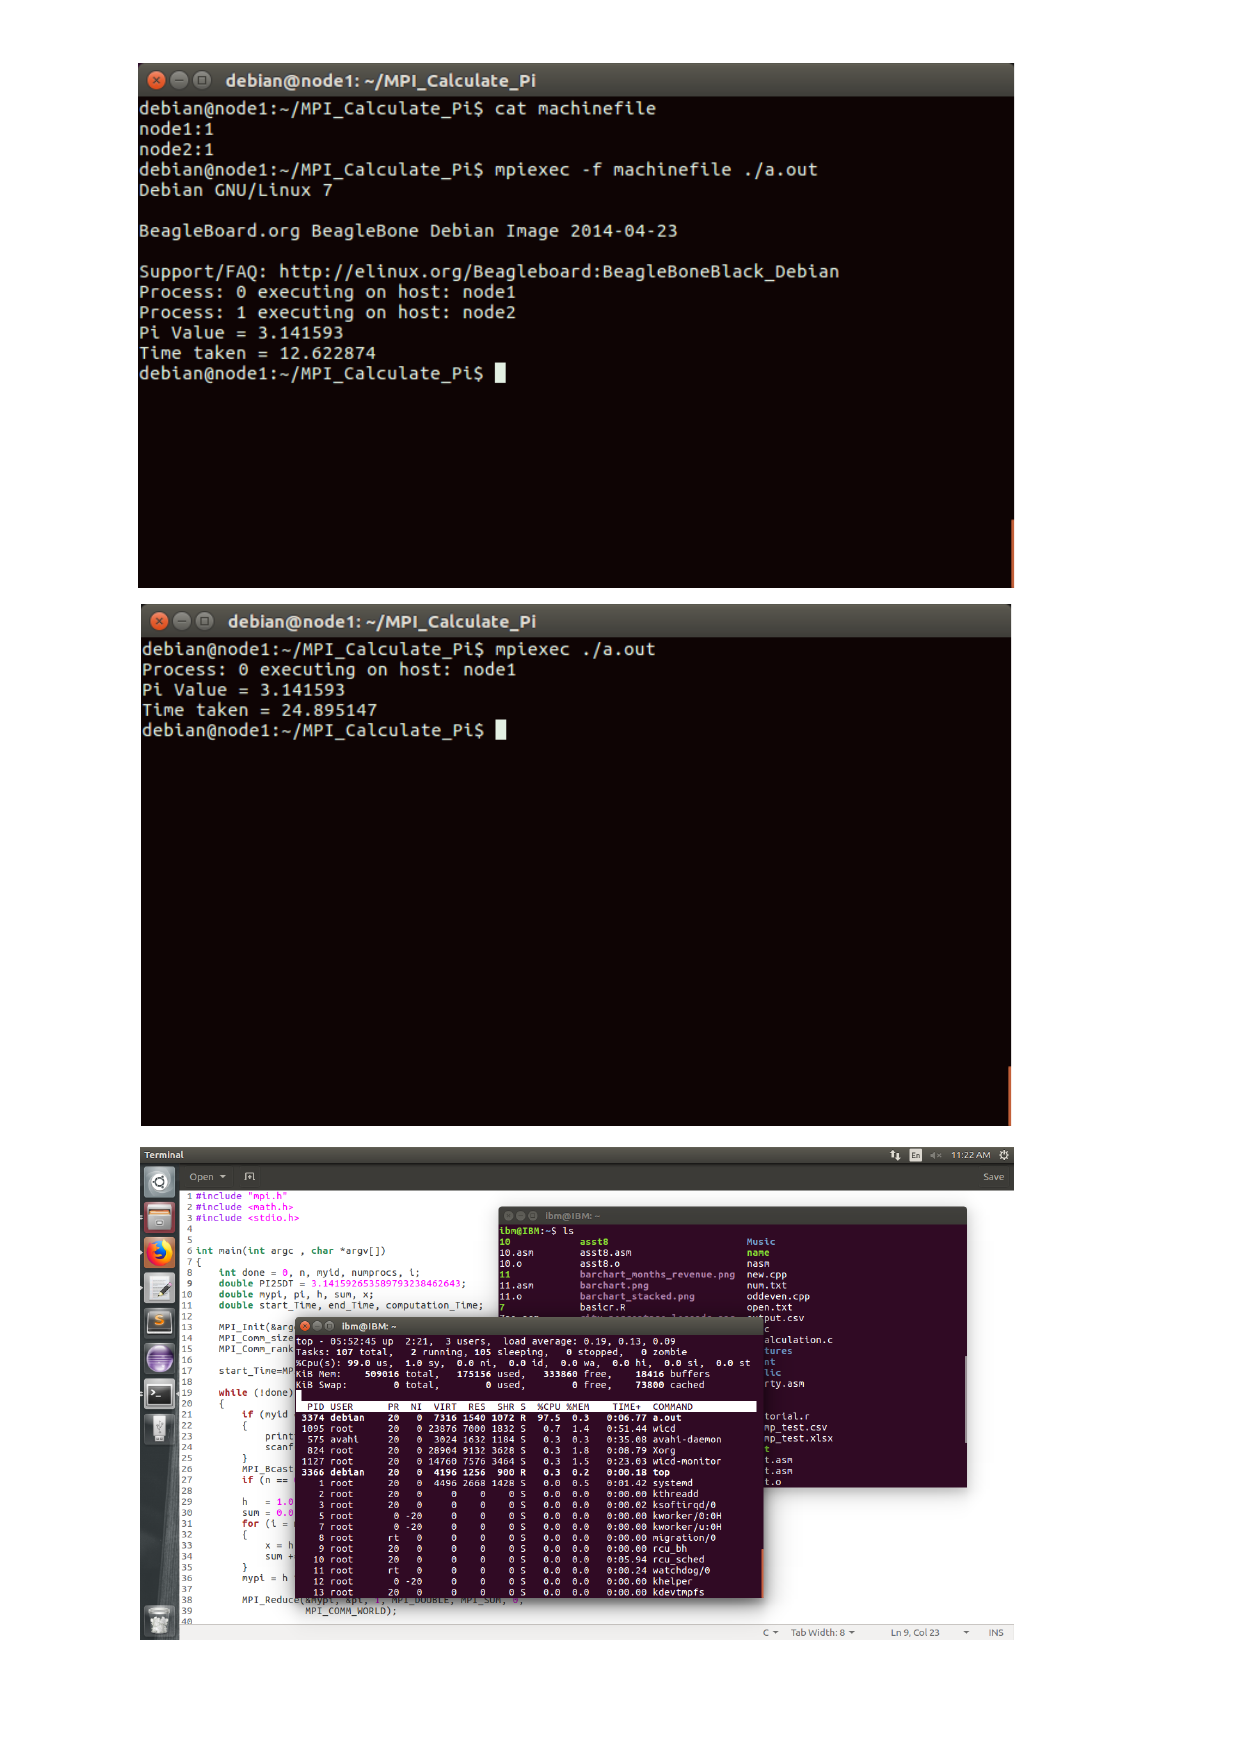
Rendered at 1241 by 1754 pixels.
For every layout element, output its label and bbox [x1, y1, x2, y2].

picture [141, 604, 1012, 1126]
picture [138, 63, 1015, 588]
picture [140, 1147, 1014, 1640]
